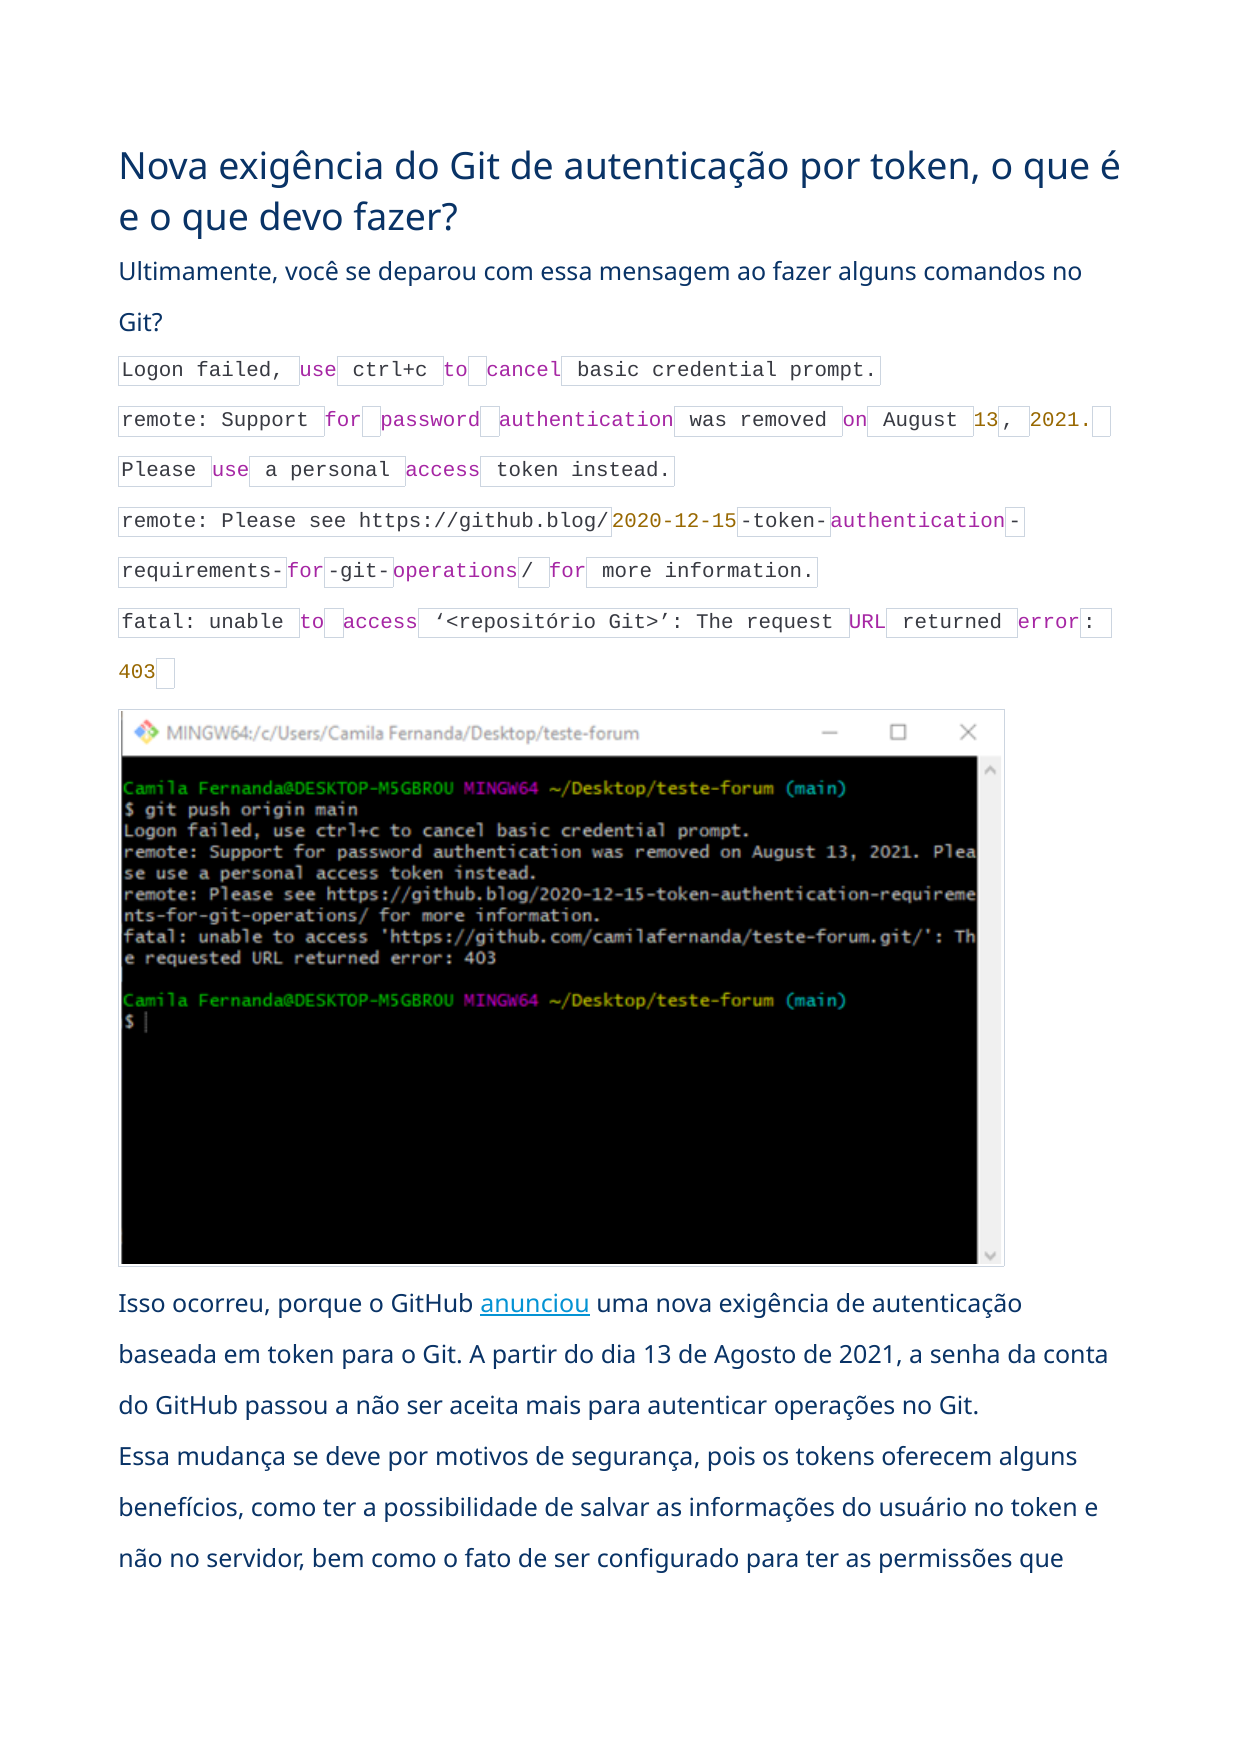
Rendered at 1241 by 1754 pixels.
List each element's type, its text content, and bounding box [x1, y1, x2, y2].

text Ultimamente, você se deparou com essa mensagem ao fazer alguns comandos no Git? [118, 253, 1122, 339]
text Essa mudança se deve por motivos de segurança, pois os tokens oferecem alguns benefícios, como ter a possibilidade de salvar as informações do usuário no token e não no servidor, bem como o fato de ser configurado para ter as permissões que [118, 1438, 1122, 1574]
picture [121, 711, 1002, 1264]
text remote: Support for password authentication was removed on August 13, 2021. Please use a personal access token instead. [118, 406, 1122, 486]
text fatal: unable to access ‘<repositório Git>’: The request URL returned error: 403 [118, 608, 1122, 688]
subtitle Nova exigência do Git de autenticação por token, o que é e o que devo fazer? [118, 139, 1122, 241]
text ctrl+c [338, 357, 443, 385]
text cancel [487, 356, 561, 385]
text remote: Please see https://github.blog/2020-12-15-token-authentication-requirements-for-git-operations/ for more information. [118, 507, 1122, 587]
text Logon failed, [119, 357, 299, 385]
text to [444, 356, 468, 385]
text [881, 356, 1122, 385]
text basic credential prompt. [562, 357, 880, 385]
text use [300, 356, 337, 385]
text Isso ocorreu, porque o GitHub anunciou uma nova exigência de autenticação baseada em token para o Git. A partir do dia 13 de Agosto de 2021, a senha da conta do GitHub passou a não ser aceita mais para autenticar operações no Git. [118, 1285, 1122, 1421]
